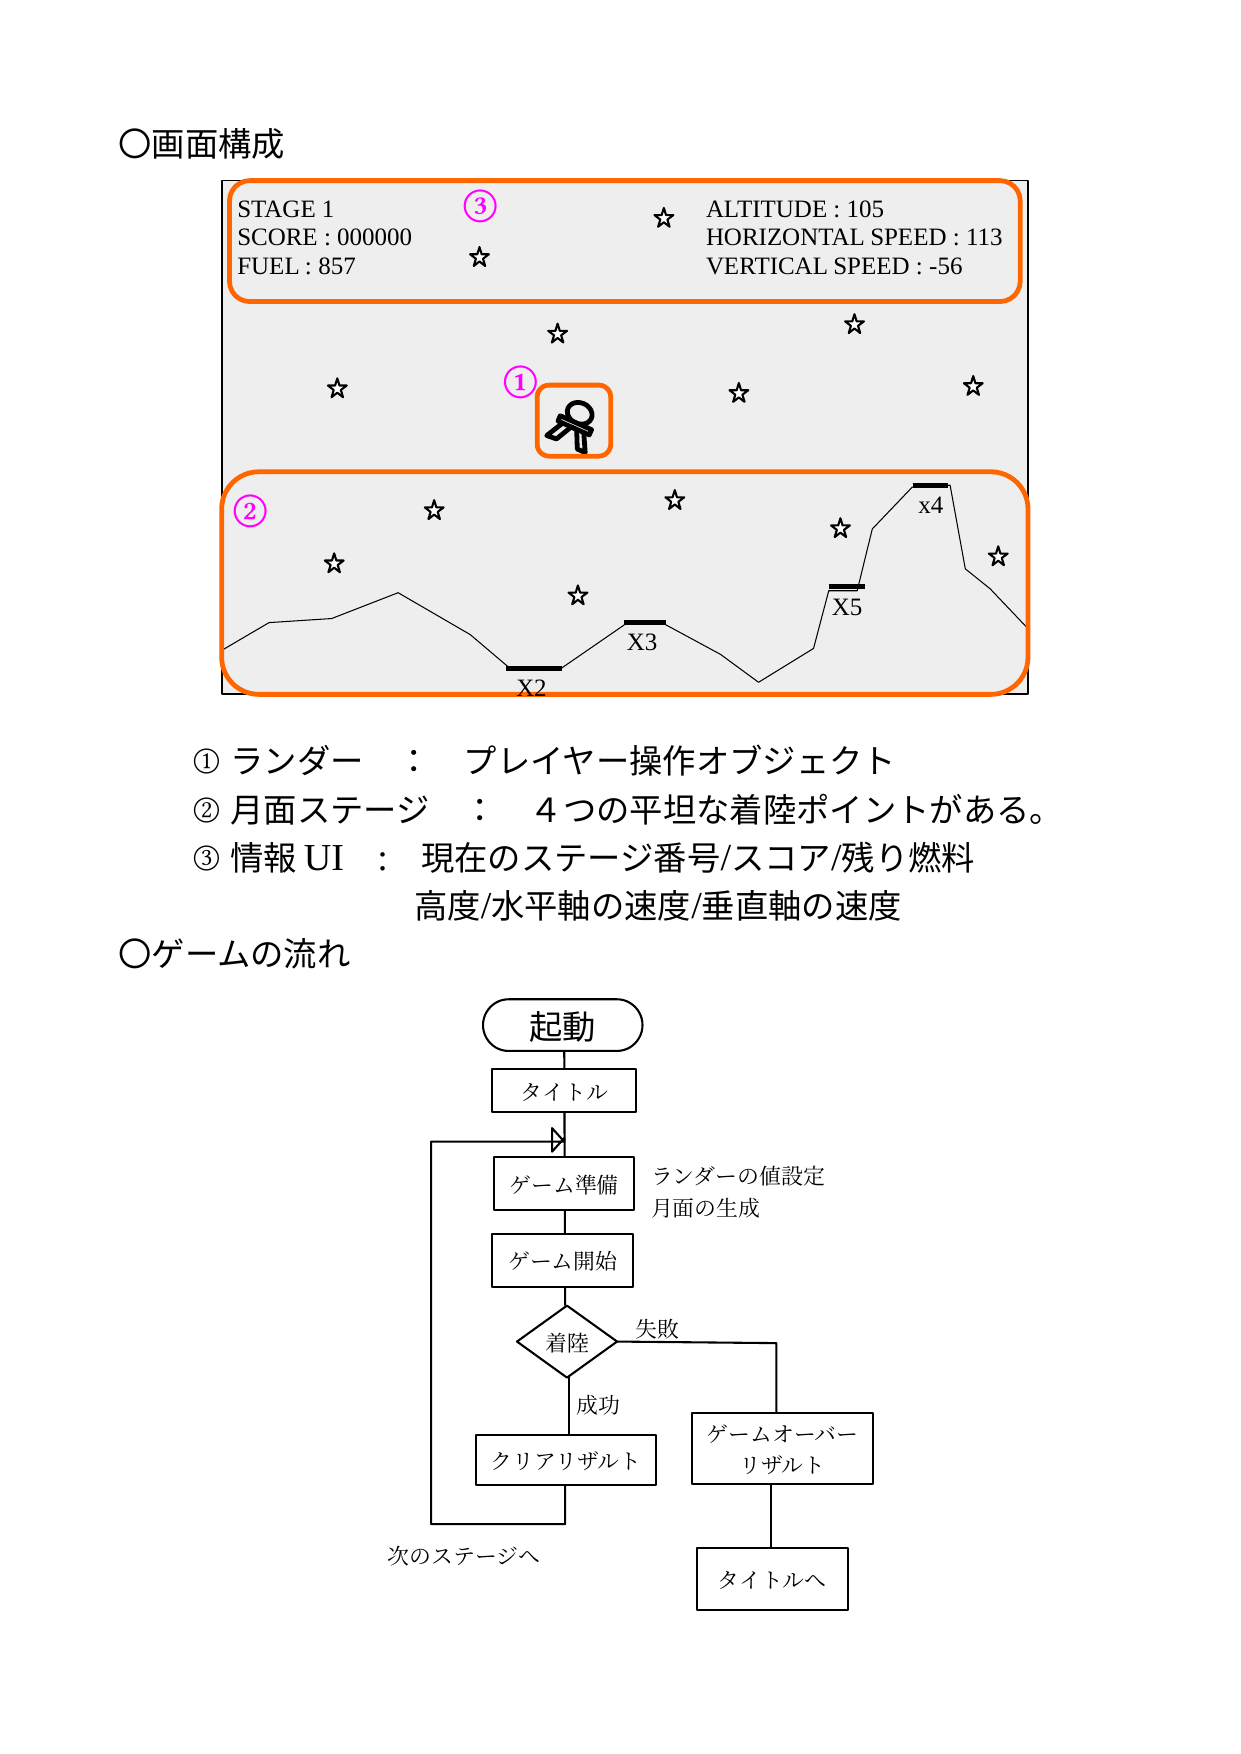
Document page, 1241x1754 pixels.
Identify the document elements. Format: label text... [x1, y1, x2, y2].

text 〇ゲームの流れ [118, 928, 1122, 976]
text ① ランダー ： プレイヤー操作オブジェクト [118, 735, 1122, 783]
text 〇画面構成 [118, 118, 1122, 166]
text 高度/水平軸の速度/垂直軸の速度 [118, 880, 1122, 928]
text ② 月面ステージ ： ４つの平坦な着陸ポイントがある。 [118, 783, 1122, 832]
text ③ 情報UI : 現在のステージ番号/スコア/残り燃料 [118, 832, 1122, 880]
